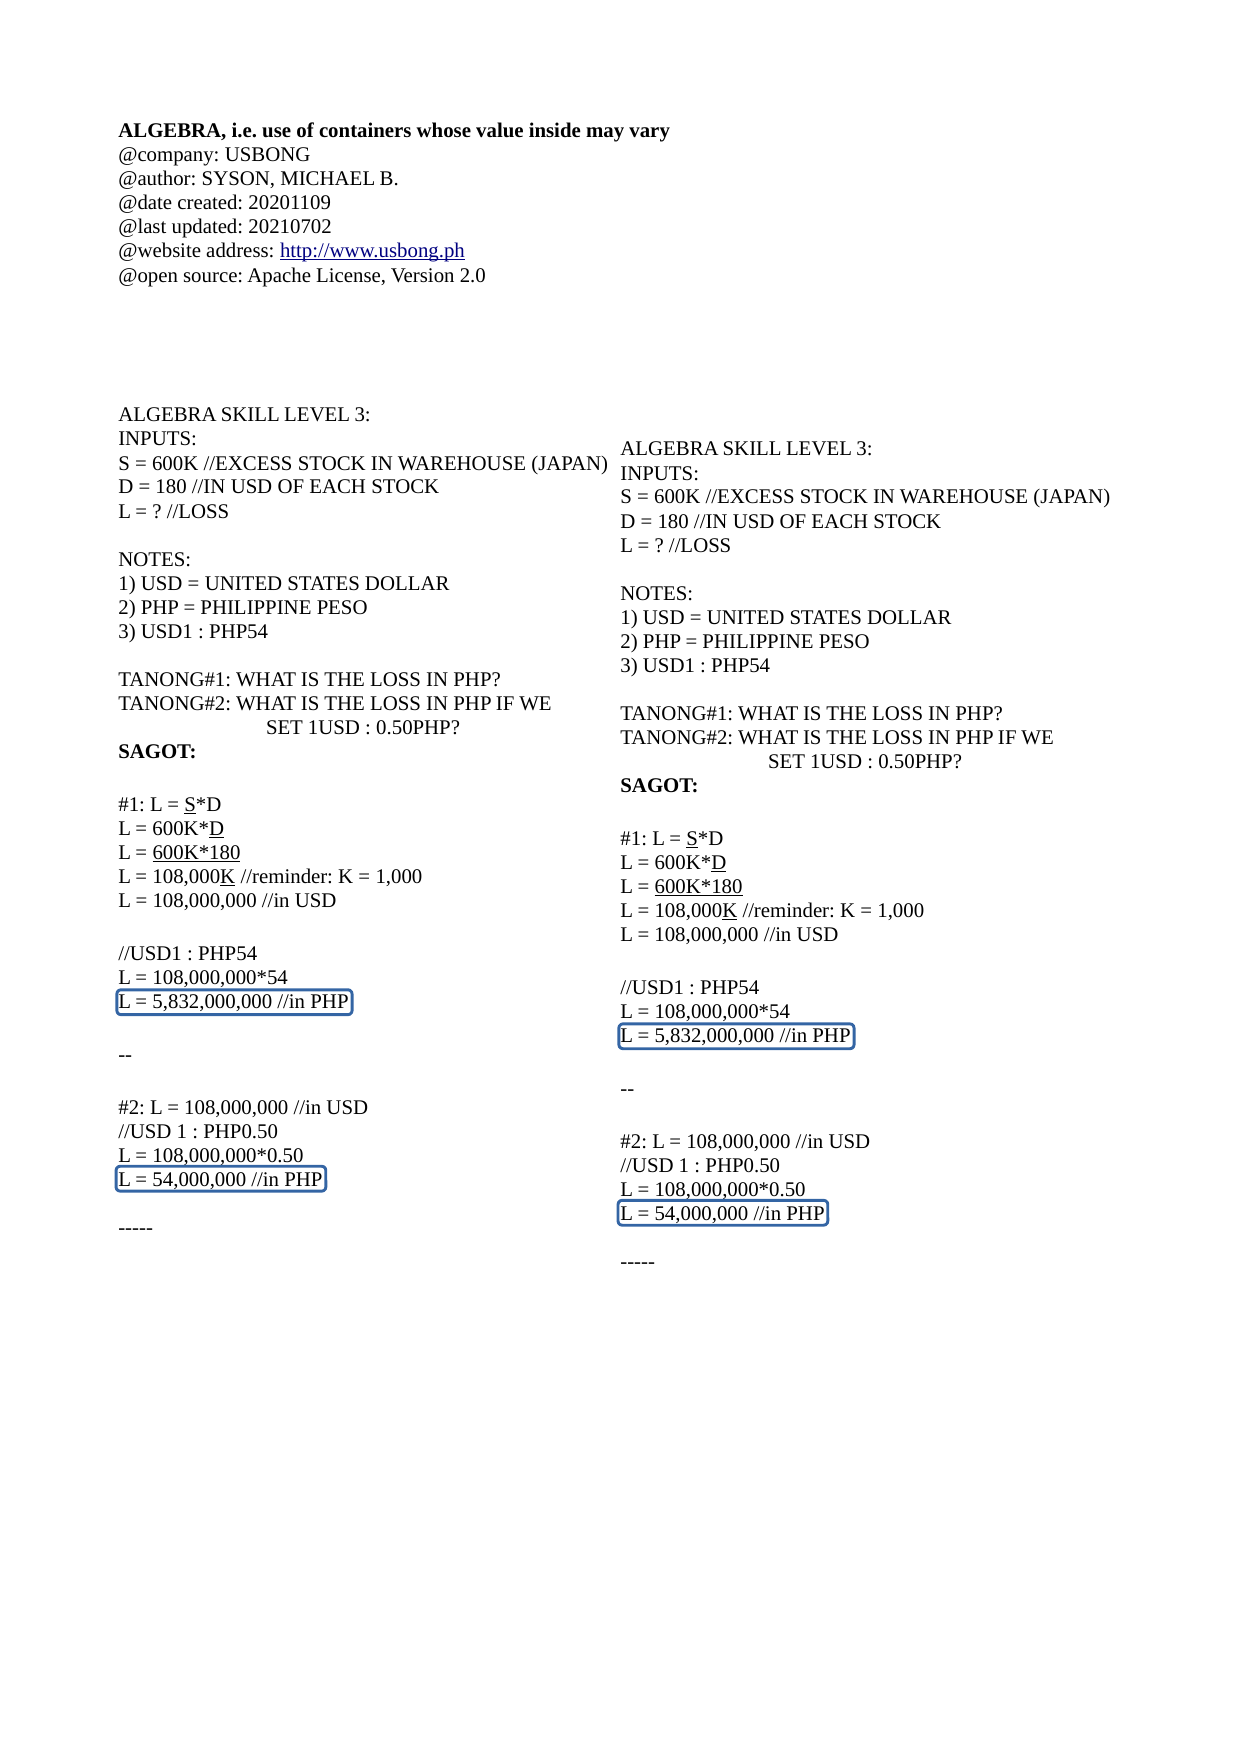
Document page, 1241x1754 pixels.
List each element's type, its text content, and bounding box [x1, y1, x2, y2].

text NOTES: [118, 547, 620, 571]
text L = 108,000,000*54 [118, 965, 620, 989]
text 2) PHP = PHILIPPINE PESO [118, 595, 620, 619]
text TANONG#1: WHAT IS THE LOSS IN PHP? [118, 667, 620, 691]
text L = 5,832,000,000 //in PHP [119, 992, 350, 1013]
text L = 108,000K //reminder: K = 1,000 [620, 898, 1122, 922]
text //USD 1 : PHP0.50 [620, 1153, 1122, 1177]
text [854, 1023, 1122, 1047]
text L = 108,000,000*0.50 [620, 1177, 1122, 1201]
text L = 108,000,000 //in USD [118, 888, 620, 912]
text [352, 989, 620, 1013]
text //USD1 : PHP54 [620, 975, 1122, 999]
text SET 1USD : 0.50PHP? [118, 715, 620, 739]
text 1) USD = UNITED STATES DOLLAR [620, 605, 1122, 629]
text L = 5,832,000,000 //in PHP [621, 1026, 852, 1047]
text ----- [118, 1215, 620, 1239]
text ----- [620, 1249, 1122, 1273]
text NOTES: [620, 581, 1122, 605]
text L = 54,000,000 //in PHP [620, 1202, 826, 1223]
text L = 600K*180 [620, 874, 1122, 898]
text L = 54,000,000 //in PHP [118, 1168, 324, 1189]
text #1: L = S*D [118, 792, 620, 816]
text //USD1 : PHP54 [118, 941, 620, 965]
text L = 600K*D [620, 850, 1122, 874]
text 3) USD1 : PHP54 [118, 619, 620, 643]
text #1: L = S*D [620, 826, 1122, 850]
text [829, 1201, 1122, 1225]
text L = 108,000K //reminder: K = 1,000 [118, 864, 620, 888]
text L = ? //LOSS [118, 498, 620, 523]
text //USD 1 : PHP0.50 [118, 1119, 620, 1143]
text L = 108,000,000*54 [620, 999, 1122, 1023]
text L = 600K*180 [118, 840, 620, 864]
text L = 108,000,000*0.50 [118, 1143, 620, 1167]
text L = ? //LOSS [620, 533, 1122, 557]
text -- [118, 1042, 620, 1066]
text SET 1USD : 0.50PHP? [620, 749, 1122, 773]
text 3) USD1 : PHP54 [620, 653, 1122, 677]
text SAGOT: [620, 773, 1122, 797]
text L = 600K*D [118, 816, 620, 840]
text [327, 1167, 620, 1191]
text S = 600K //EXCESS STOCK IN WAREHOUSE (JAPAN) [620, 484, 1122, 508]
text SAGOT: [118, 739, 620, 763]
text D = 180 //IN USD OF EACH STOCK [620, 508, 1122, 533]
text INPUTS: [118, 426, 620, 450]
text TANONG#1: WHAT IS THE LOSS IN PHP? [620, 701, 1122, 725]
text -- [620, 1076, 1122, 1100]
text #2: L = 108,000,000 //in USD [118, 1095, 620, 1119]
text TANONG#2: WHAT IS THE LOSS IN PHP IF WE [620, 725, 1122, 749]
text S = 600K //EXCESS STOCK IN WAREHOUSE (JAPAN) [118, 450, 620, 474]
text D = 180 //IN USD OF EACH STOCK [118, 474, 620, 498]
text TANONG#2: WHAT IS THE LOSS IN PHP IF WE [118, 691, 620, 715]
text INPUTS: [620, 460, 1122, 484]
text 2) PHP = PHILIPPINE PESO [620, 629, 1122, 653]
text 1) USD = UNITED STATES DOLLAR [118, 571, 620, 595]
text #2: L = 108,000,000 //in USD [620, 1129, 1122, 1153]
text L = 108,000,000 //in USD [620, 922, 1122, 946]
text ALGEBRA SKILL LEVEL 3: [620, 436, 1122, 460]
text ALGEBRA SKILL LEVEL 3: [118, 402, 620, 426]
